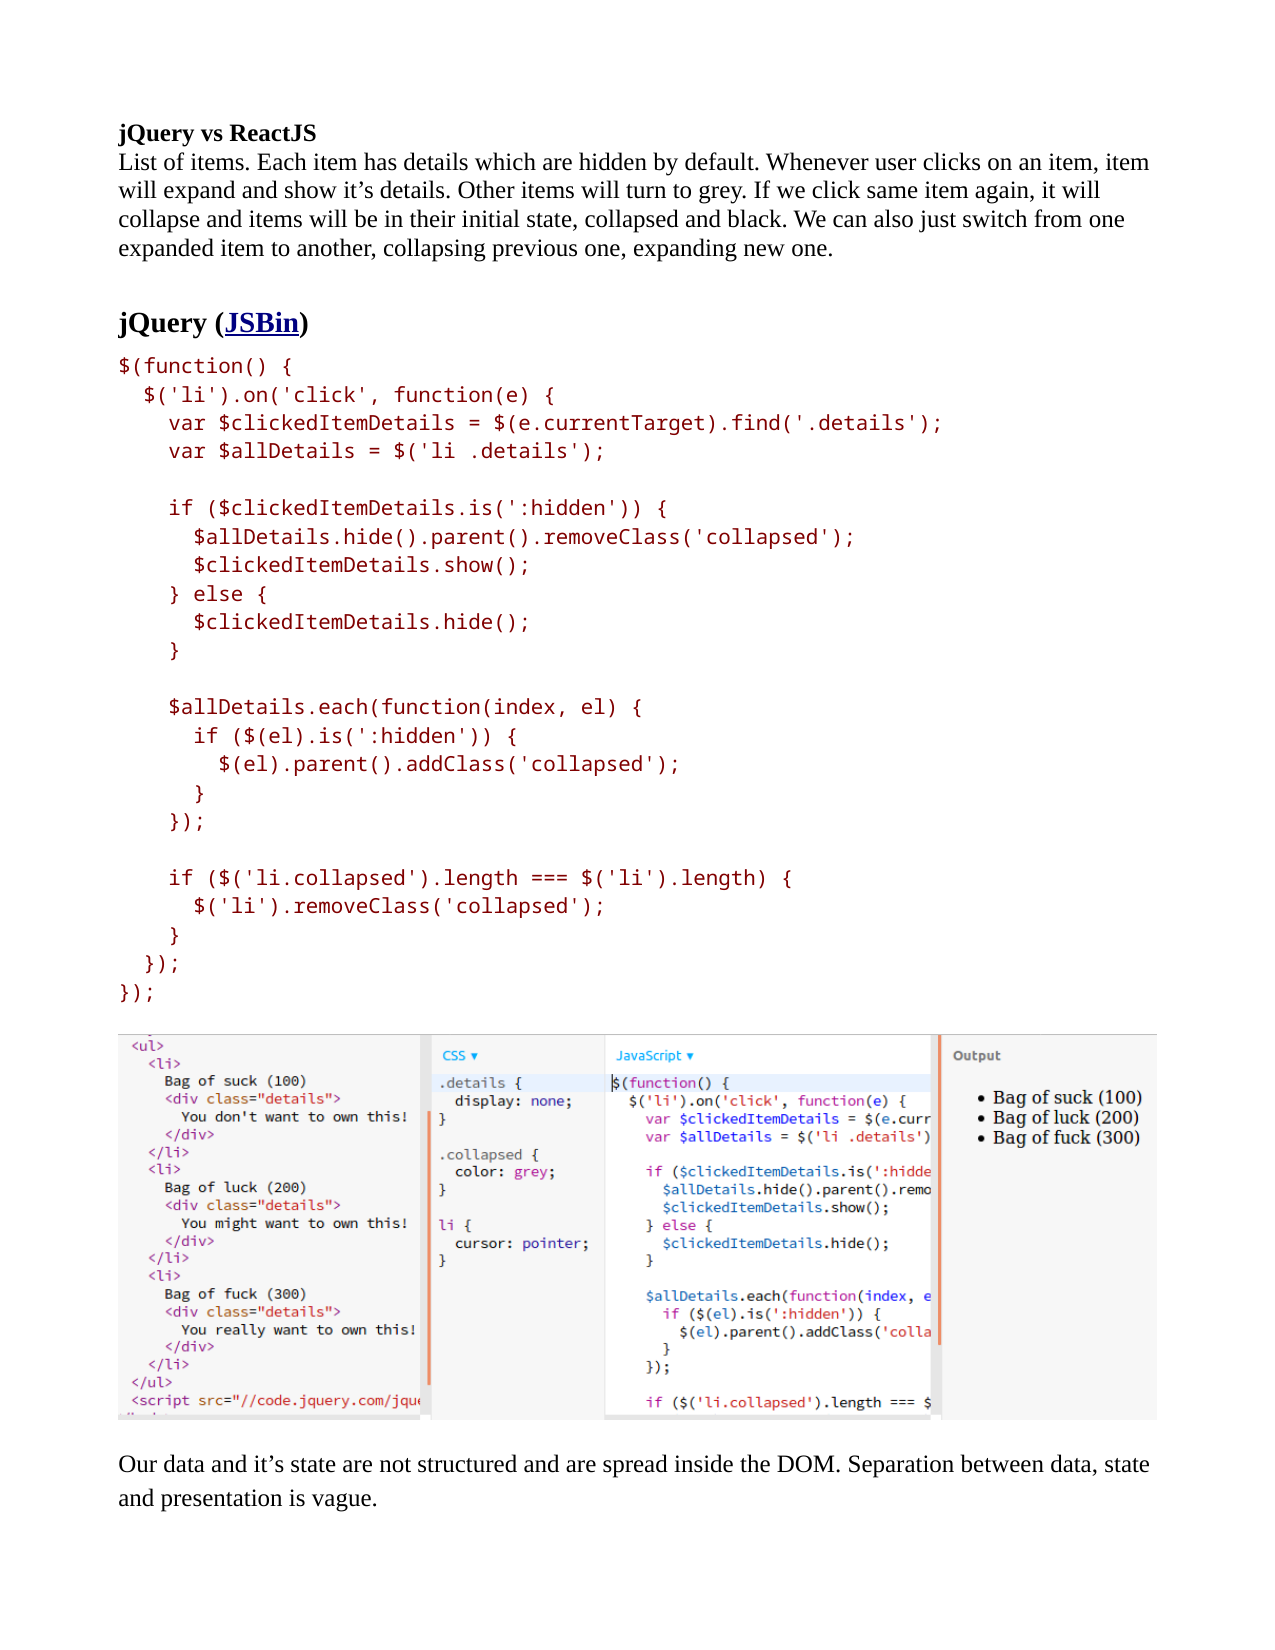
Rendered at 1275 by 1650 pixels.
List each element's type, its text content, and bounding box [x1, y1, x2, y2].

text Our data and it’s state are not structured and are spread inside the DOM. Separation between data, state and presentation is vague. [118, 1449, 1157, 1512]
text } else { [118, 579, 1157, 607]
text $(el).parent().addClass('collapsed'); [118, 749, 1157, 778]
text $(function() { [118, 351, 1157, 380]
text } [118, 778, 1157, 806]
text }); [118, 948, 1157, 977]
text if ($(el).is(':hidden')) { [118, 721, 1157, 749]
text if ($('li.collapsed').length === $('li').length) { [118, 863, 1157, 892]
text $allDetails.each(function(index, el) { [118, 692, 1157, 721]
text if ($clickedItemDetails.is(':hidden')) { [118, 493, 1157, 522]
text } [118, 920, 1157, 948]
picture [118, 1034, 1157, 1420]
text var $allDetails = $('li .details'); [118, 437, 1157, 465]
text $allDetails.hide().parent().removeClass('collapsed'); [118, 522, 1157, 550]
text var $clickedItemDetails = $(e.currentTarget).find('.details'); [118, 408, 1157, 437]
subtitle jQuery (JSBin) [118, 305, 1157, 339]
text }); [118, 806, 1157, 835]
text }); [118, 977, 1157, 1005]
text jQuery vs ReactJS [118, 118, 1157, 147]
text $clickedItemDetails.show(); [118, 550, 1157, 579]
text $('li').removeClass('collapsed'); [118, 892, 1157, 920]
text $('li').on('click', function(e) { [118, 380, 1157, 408]
text $clickedItemDetails.hide(); [118, 607, 1157, 636]
text } [118, 636, 1157, 664]
text List of items. Each item has details which are hidden by default. Whenever user clicks on an item, item will expand and show it’s details. Other items will turn to grey. If we click same item again, it will collapse and items will be in their initial state, collapsed and black. We can also just switch from one expanded item to another, collapsing previous one, expanding new one. [118, 147, 1157, 262]
